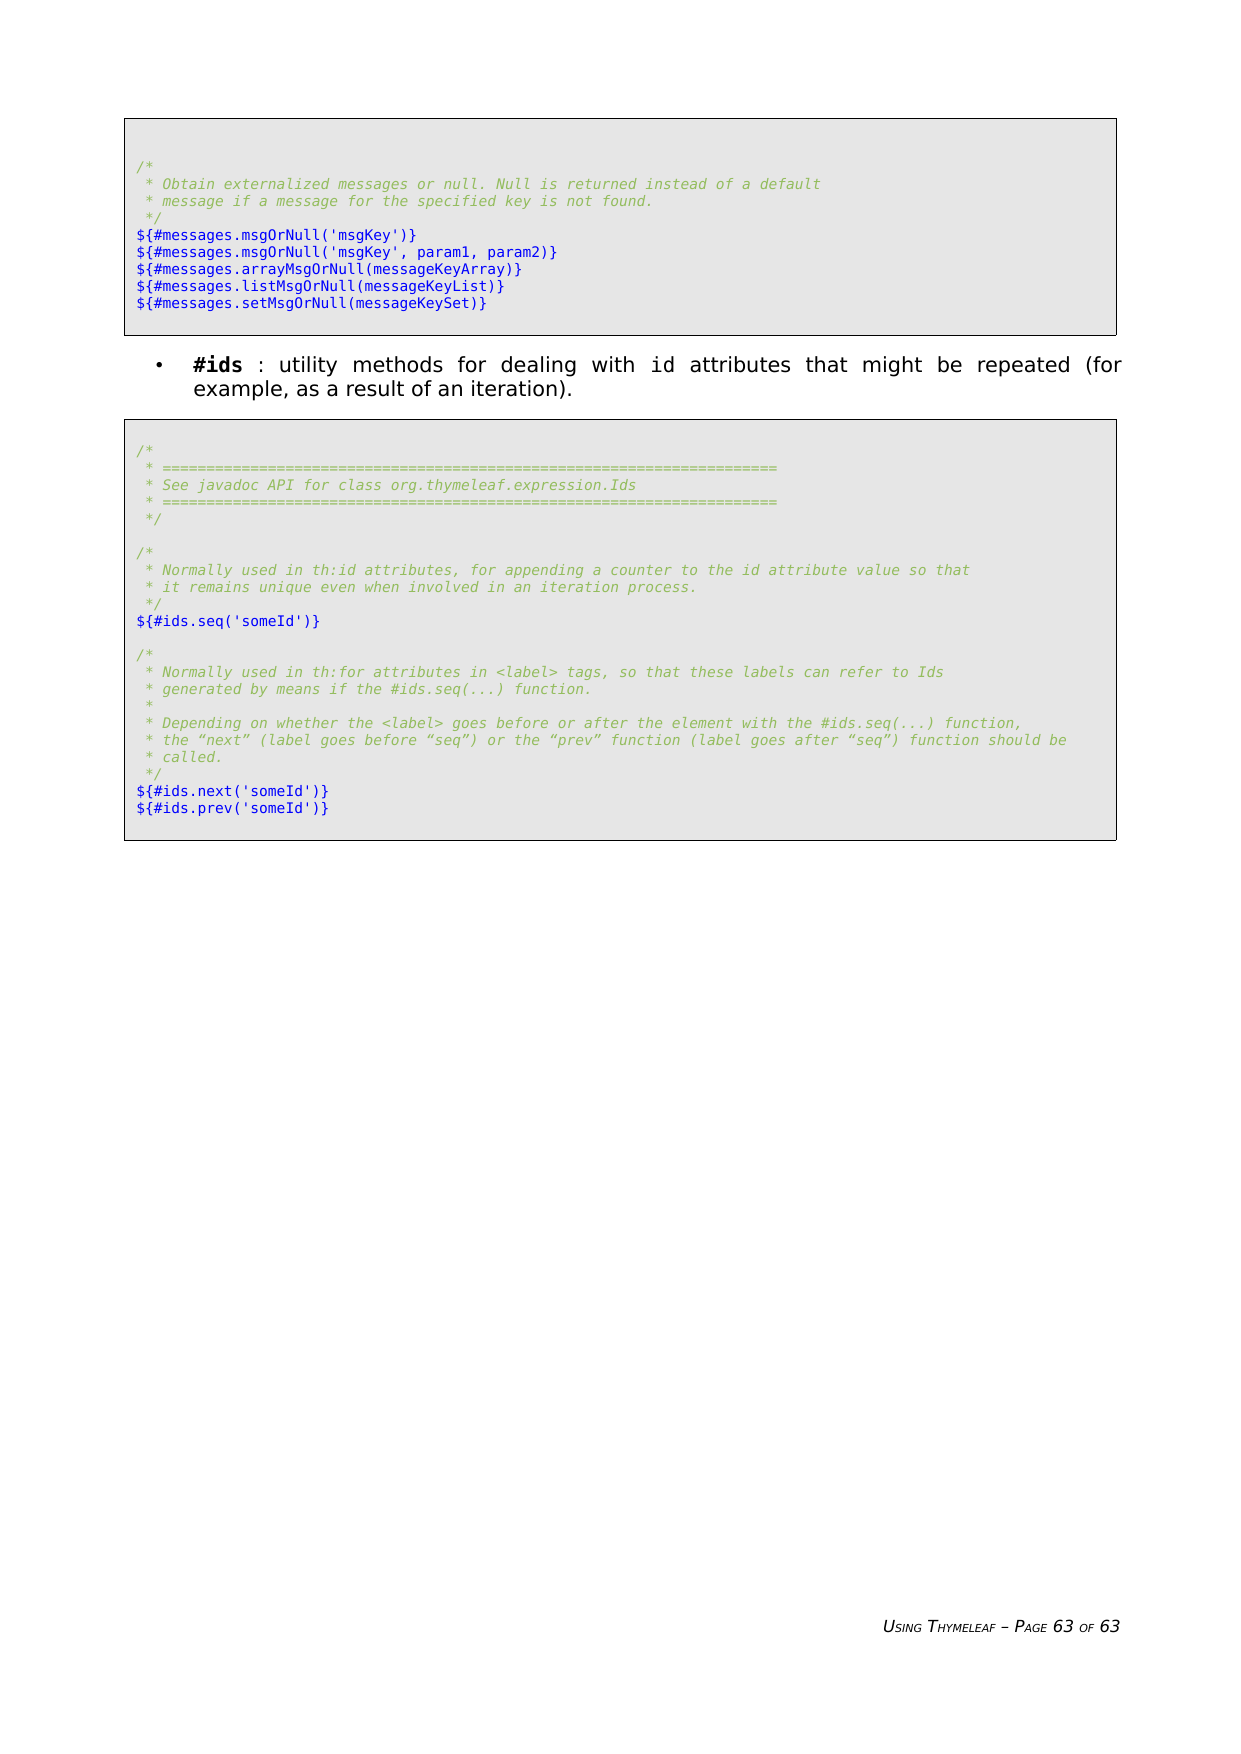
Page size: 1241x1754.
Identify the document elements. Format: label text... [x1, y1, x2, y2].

list #ids : utility methods for dealing with id attributes that might be repeated (for example, as a result of an iteration). [156, 353, 1122, 402]
text /* * ====================================================================== * See javadoc API for class org.thymeleaf.expression.Ids * ====================================================================== */ /* * Normally used in th:id attributes, for appending a counter to the id attribute value so that * it remains unique even when involved in an iteration process. */ ${#ids.seq('someId')} /* * Normally used in th:for attributes in <label> tags, so that these labels can refer to Ids * generated by means if the #ids.seq(...) function. * * Depending on whether the <label> goes before or after the element with the #ids.seq(...) function, * the “next” (label goes before “seq”) or the “prev” function (label goes after “seq”) function should be * called. */ ${#ids.next('someId')} ${#ids.prev('someId')} [125, 420, 1116, 840]
text /* * Obtain externalized messages or null. Null is returned instead of a default * message if a message for the specified key is not found. */ ${#messages.msgOrNull('msgKey')} ${#messages.msgOrNull('msgKey', param1, param2)} ${#messages.arrayMsgOrNull(messageKeyArray)} ${#messages.listMsgOrNull(messageKeyList)} ${#messages.setMsgOrNull(messageKeySet)} [125, 119, 1116, 335]
